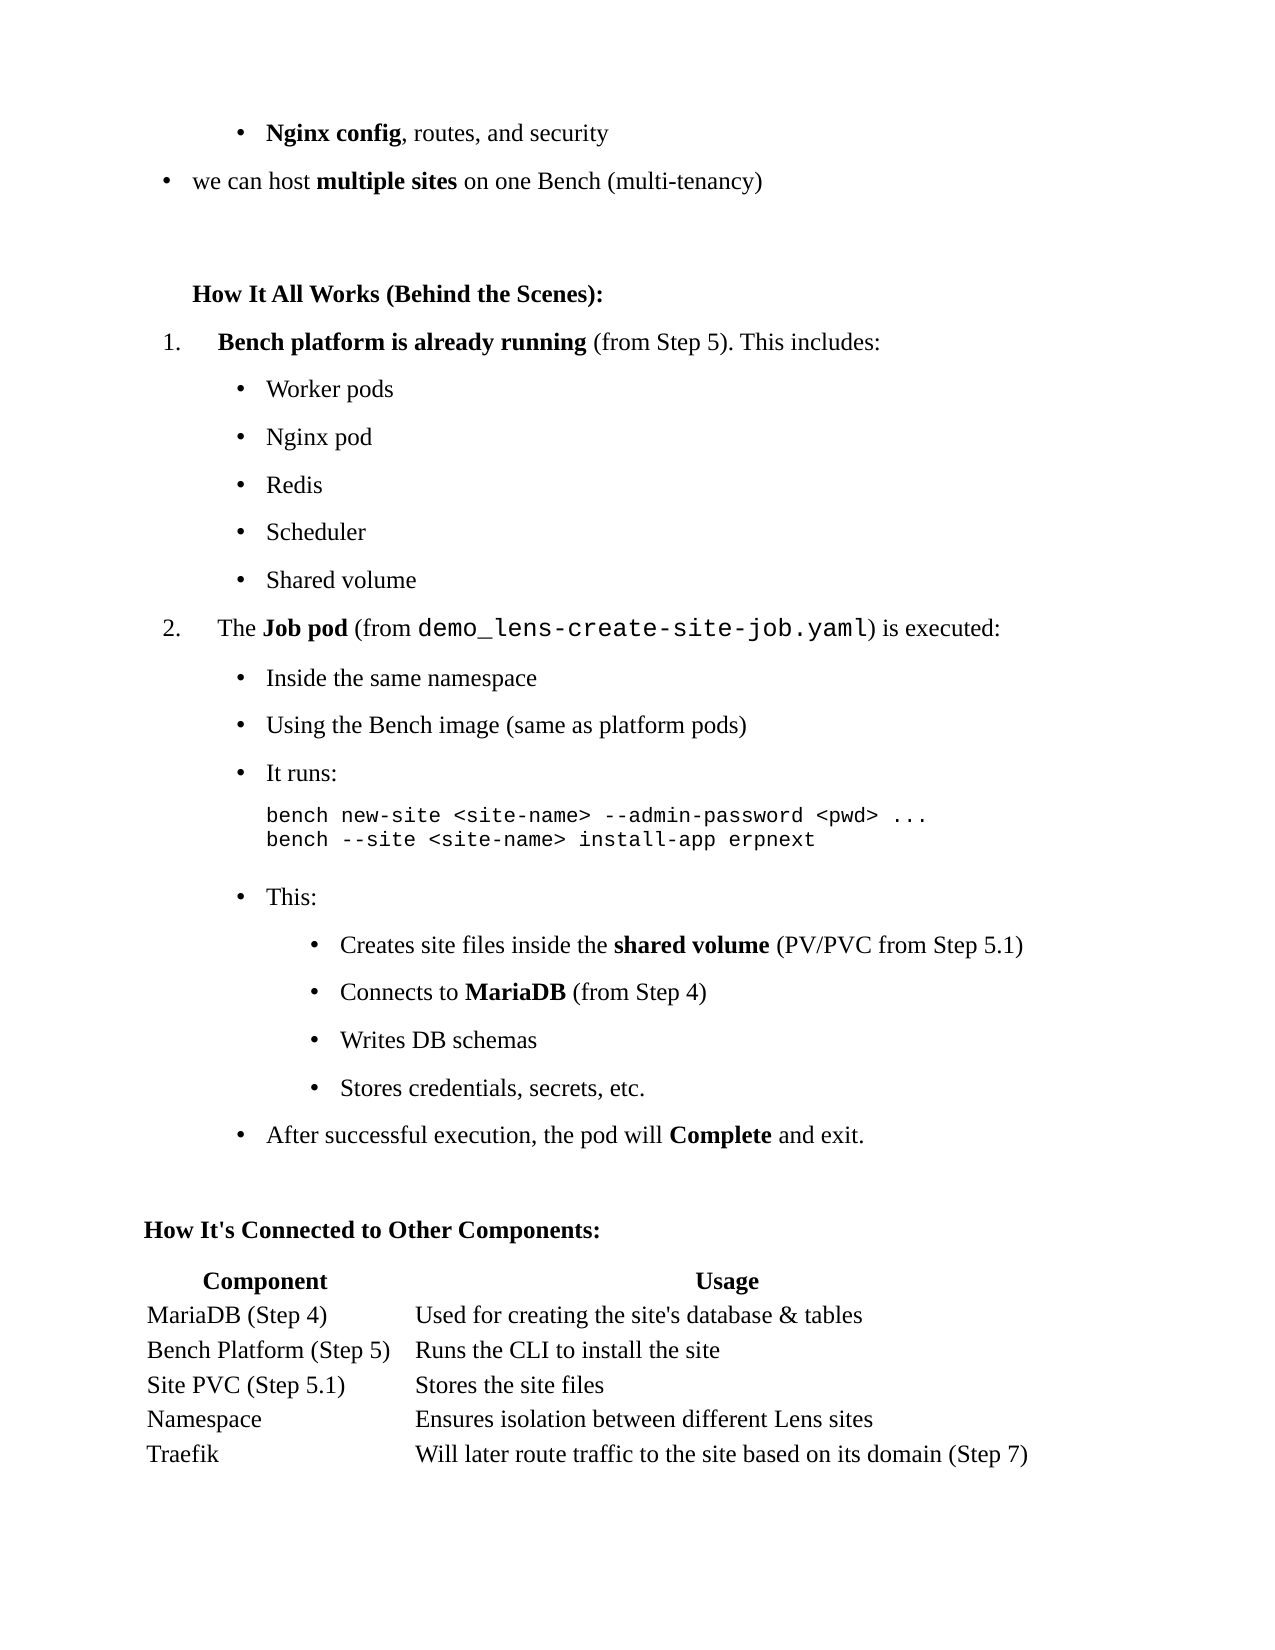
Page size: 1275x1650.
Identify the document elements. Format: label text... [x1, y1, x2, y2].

list bench --site <site-name> install-app erpnext [236, 829, 1157, 853]
table_cell Runs the CLI to install the site [412, 1332, 1042, 1367]
list Writes DB schemas [310, 1025, 1157, 1054]
table_cell 🔹 Traefik [118, 1436, 412, 1471]
list Nginx config, routes, and security [236, 118, 1157, 147]
list we can host multiple sites on one Bench (multi-tenancy) [162, 166, 1157, 194]
list ✅ Bench platform is already running (from Step 5). This includes: [162, 327, 1157, 356]
list This: [236, 882, 1157, 911]
table_cell Stores the site files [412, 1367, 1042, 1401]
list Worker pods [236, 374, 1157, 403]
list Shared volume [236, 565, 1157, 594]
table_cell Ensures isolation between different Lens sites [412, 1401, 1042, 1436]
table_cell Used for creating the site's database & tables [412, 1298, 1042, 1332]
list ✅ The Job pod (from demo_lens-create-site-job.yaml) is executed: [162, 613, 1157, 643]
list It runs: [236, 758, 1157, 787]
table_cell 🔹 MariaDB (Step 4) [118, 1298, 412, 1332]
table_cell 🔹 Namespace [118, 1401, 412, 1436]
table_cell 🔹 Bench Platform (Step 5) [118, 1332, 412, 1367]
list Stores credentials, secrets, etc. [310, 1073, 1157, 1101]
list Connects to MariaDB (from Step 4) [310, 977, 1157, 1006]
list After successful execution, the pod will Complete and exit. [236, 1120, 1157, 1149]
list Inside the same namespace [236, 663, 1157, 691]
list Creates site files inside the shared volume (PV/PVC from Step 5.1) [310, 930, 1157, 958]
list Redis [236, 470, 1157, 498]
list Scheduler [236, 517, 1157, 546]
table_cell Will later route traffic to the site based on its domain (Step 7) [412, 1436, 1042, 1471]
table_header Component [118, 1263, 412, 1298]
list How It All Works (Behind the Scenes): [162, 213, 1157, 308]
table_cell 🔹 Site PVC (Step 5.1) [118, 1367, 412, 1401]
list Nginx pod [236, 422, 1157, 451]
text 🧩 How It's Connected to Other Components: [118, 1215, 1157, 1244]
list bench new-site <site-name> --admin-password <pwd> ... [236, 805, 1157, 829]
table_header Usage [412, 1263, 1042, 1298]
list Using the Bench image (same as platform pods) [236, 710, 1157, 739]
